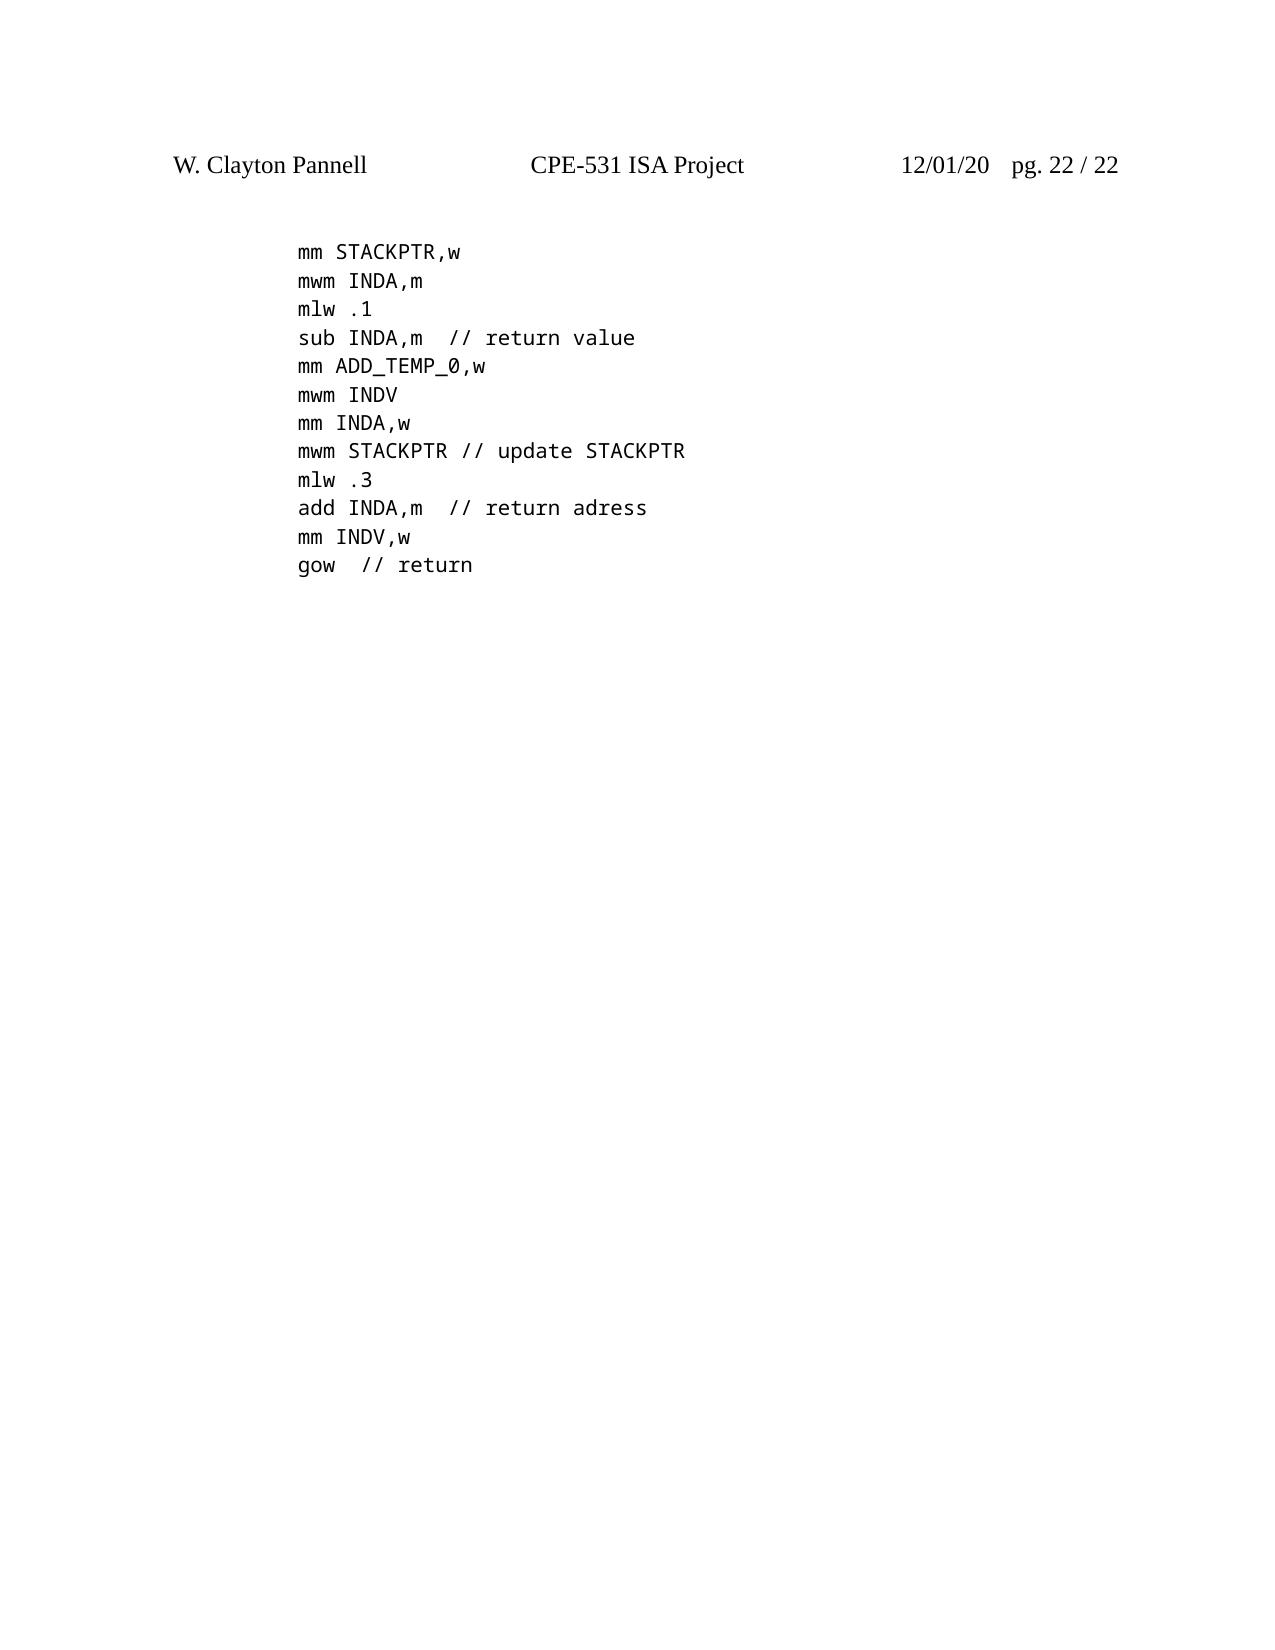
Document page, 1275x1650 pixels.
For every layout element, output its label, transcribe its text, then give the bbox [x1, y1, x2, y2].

text mwm STACKPTR // update STACKPTR [150, 437, 1125, 465]
text mm INDA,w [150, 408, 1125, 437]
text mm INDV,w [150, 522, 1125, 550]
text add INDA,m // return adress [150, 493, 1125, 522]
text mwm INDA,m [150, 266, 1125, 294]
text gow // return [150, 550, 1125, 579]
text sub INDA,m // return value [150, 323, 1125, 351]
text mlw .1 [150, 294, 1125, 323]
text mwm INDV [150, 380, 1125, 408]
text mlw .3 [150, 465, 1125, 493]
text mm STACKPTR,w [150, 237, 1125, 266]
text mm ADD_TEMP_0,w [150, 351, 1125, 380]
